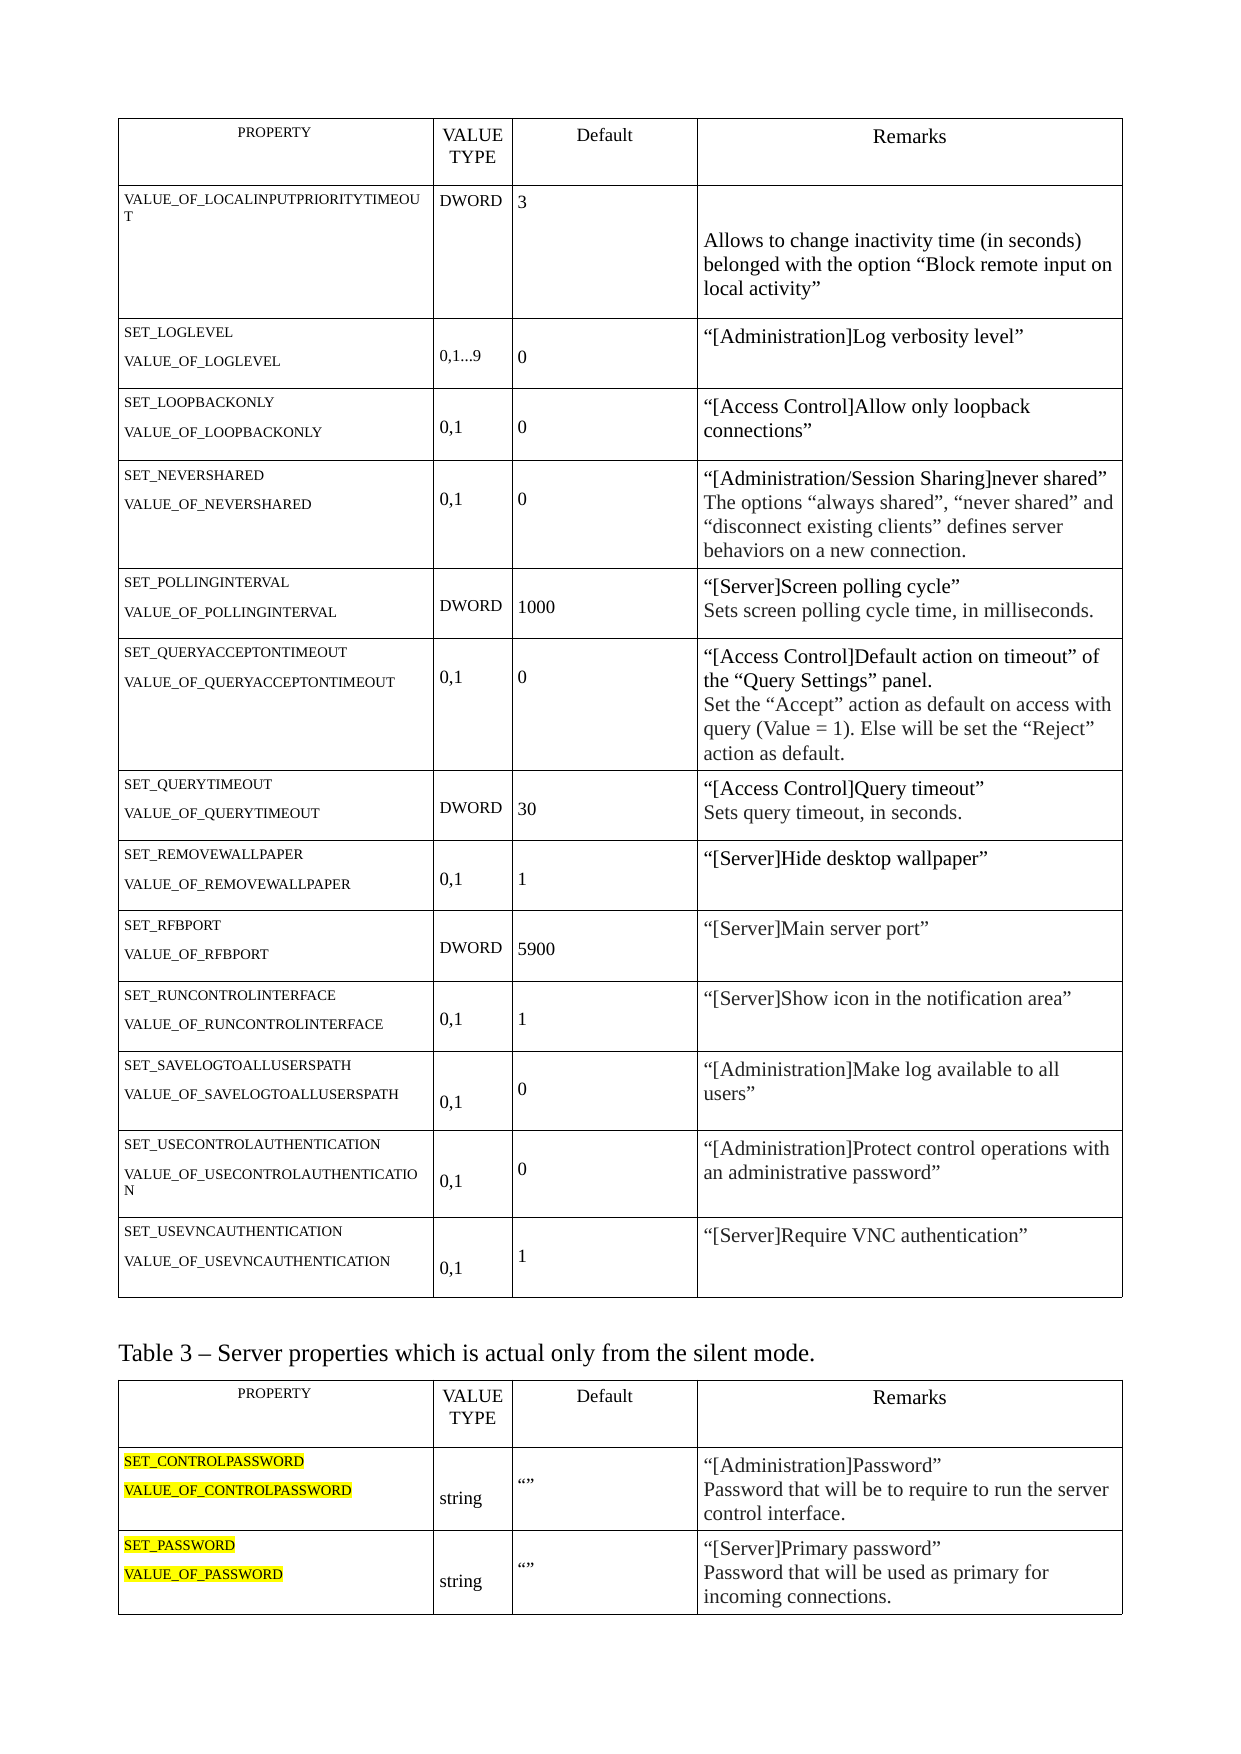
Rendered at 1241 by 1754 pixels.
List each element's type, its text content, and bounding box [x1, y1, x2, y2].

table_cell “[Server]Require VNC authentication” [698, 1218, 1122, 1297]
table_cell “[Server]Main server port” [698, 911, 1122, 981]
table_cell SET_SAVELOGTOALLUSERSPATH VALUE_OF_SAVELOGTOALLUSERSPATH [119, 1052, 433, 1130]
table_cell “[Server]Show icon in the notification area” [698, 982, 1122, 1051]
table_header VALUE TYPE [434, 1381, 512, 1447]
table_cell “[Administration/Session Sharing]never shared” The options “always shared”, “never shared” and “disconnect existing clients” defines server behaviors on a new connection. [698, 461, 1122, 568]
table_cell 0 [513, 461, 697, 568]
table_cell SET_QUERYTIMEOUT VALUE_OF_QUERYTIMEOUT [119, 771, 433, 840]
table_cell 0,1 [434, 389, 512, 460]
table_cell SET_POLLINGINTERVAL VALUE_OF_POLLINGINTERVAL [119, 569, 433, 638]
table_cell “[Administration]Make log available to all users” [698, 1052, 1122, 1130]
table_cell SET_NEVERSHARED VALUE_OF_NEVERSHARED [119, 461, 433, 568]
table_cell SET_LOOPBACKONLY VALUE_OF_LOOPBACKONLY [119, 389, 433, 460]
table_cell string [434, 1448, 512, 1530]
table_cell “[Access Control]Default action on timeout” of the “Query Settings” panel. Set the “Accept” action as default on access with query (Value = 1). Else will be set the “Reject” action as default. [698, 639, 1122, 770]
table_cell DWORD [434, 569, 512, 638]
table_header PROPERTY [119, 119, 433, 185]
table_cell 0 [513, 1131, 697, 1217]
table_cell 1 [513, 1218, 697, 1297]
table_cell DWORD [434, 186, 512, 318]
table_cell 1 [513, 841, 697, 910]
table_cell 1 [513, 982, 697, 1051]
table_cell 0,1 [434, 1052, 512, 1130]
table_header VALUE TYPE [434, 119, 512, 185]
table_cell SET_RUNCONTROLINTERFACE VALUE_OF_RUNCONTROLINTERFACE [119, 982, 433, 1051]
table_cell “[Administration]Log verbosity level” [698, 319, 1122, 388]
table_cell “” [513, 1448, 697, 1530]
table_cell 0,1 [434, 1218, 512, 1297]
table_cell 0 [513, 389, 697, 460]
text Table 3 – Server properties which is actual only from the silent mode. [118, 1338, 1122, 1367]
table_header Remarks [698, 1381, 1122, 1447]
table_cell “[Administration]Password” Password that will be to require to run the server control interface. [698, 1448, 1122, 1530]
table_header Default [513, 1381, 697, 1447]
table_cell 1000 [513, 569, 697, 638]
table_cell 0,1 [434, 841, 512, 910]
table_cell SET_USEVNCAUTHENTICATION VALUE_OF_USEVNCAUTHENTICATION [119, 1218, 433, 1297]
table_header Default [513, 119, 697, 185]
table_cell SET_RFBPORT VALUE_OF_RFBPORT [119, 911, 433, 981]
table_cell DWORD [434, 771, 512, 840]
table_cell “[Access Control]Allow only loopback connections” [698, 389, 1122, 460]
table_cell SET_PASSWORD VALUE_OF_PASSWORD [119, 1531, 433, 1614]
table_cell 0 [513, 319, 697, 388]
table_cell VALUE_OF_LOCALINPUTPRIORITYTIMEOUT [119, 186, 433, 318]
table_cell 0,1 [434, 1131, 512, 1217]
table_cell “[Server]Hide desktop wallpaper” [698, 841, 1122, 910]
table_cell 0,1 [434, 461, 512, 568]
table_header Remarks [698, 119, 1122, 185]
table_cell SET_CONTROLPASSWORD VALUE_OF_CONTROLPASSWORD [119, 1448, 433, 1530]
table_cell “[Server]Screen polling cycle” Sets screen polling cycle time, in milliseconds. [698, 569, 1122, 638]
table_cell string [434, 1531, 512, 1614]
table_cell DWORD [434, 911, 512, 981]
table_cell “[Access Control]Query timeout” Sets query timeout, in seconds. [698, 771, 1122, 840]
table_cell 0,1 [434, 639, 512, 770]
table_cell SET_QUERYACCEPTONTIMEOUT VALUE_OF_QUERYACCEPTONTIMEOUT [119, 639, 433, 770]
table_cell “[Server]Primary password” Password that will be used as primary for incoming connections. [698, 1531, 1122, 1614]
table_cell Allows to change inactivity time (in seconds) belonged with the option “Block remote input on local activity” [698, 186, 1122, 318]
table_cell “” [513, 1531, 697, 1614]
table_cell “[Administration]Protect control operations with an administrative password” [698, 1131, 1122, 1217]
table_cell 3 [513, 186, 697, 318]
table_header PROPERTY [119, 1381, 433, 1447]
table_cell 0 [513, 639, 697, 770]
table_cell SET_USECONTROLAUTHENTICATION VALUE_OF_USECONTROLAUTHENTICATION [119, 1131, 433, 1217]
table_cell SET_REMOVEWALLPAPER VALUE_OF_REMOVEWALLPAPER [119, 841, 433, 910]
table_cell SET_LOGLEVEL VALUE_OF_LOGLEVEL [119, 319, 433, 388]
table_cell 0 [513, 1052, 697, 1130]
table_cell 0,1...9 [434, 319, 512, 388]
table_cell 0,1 [434, 982, 512, 1051]
table_cell 30 [513, 771, 697, 840]
table_cell 5900 [513, 911, 697, 981]
